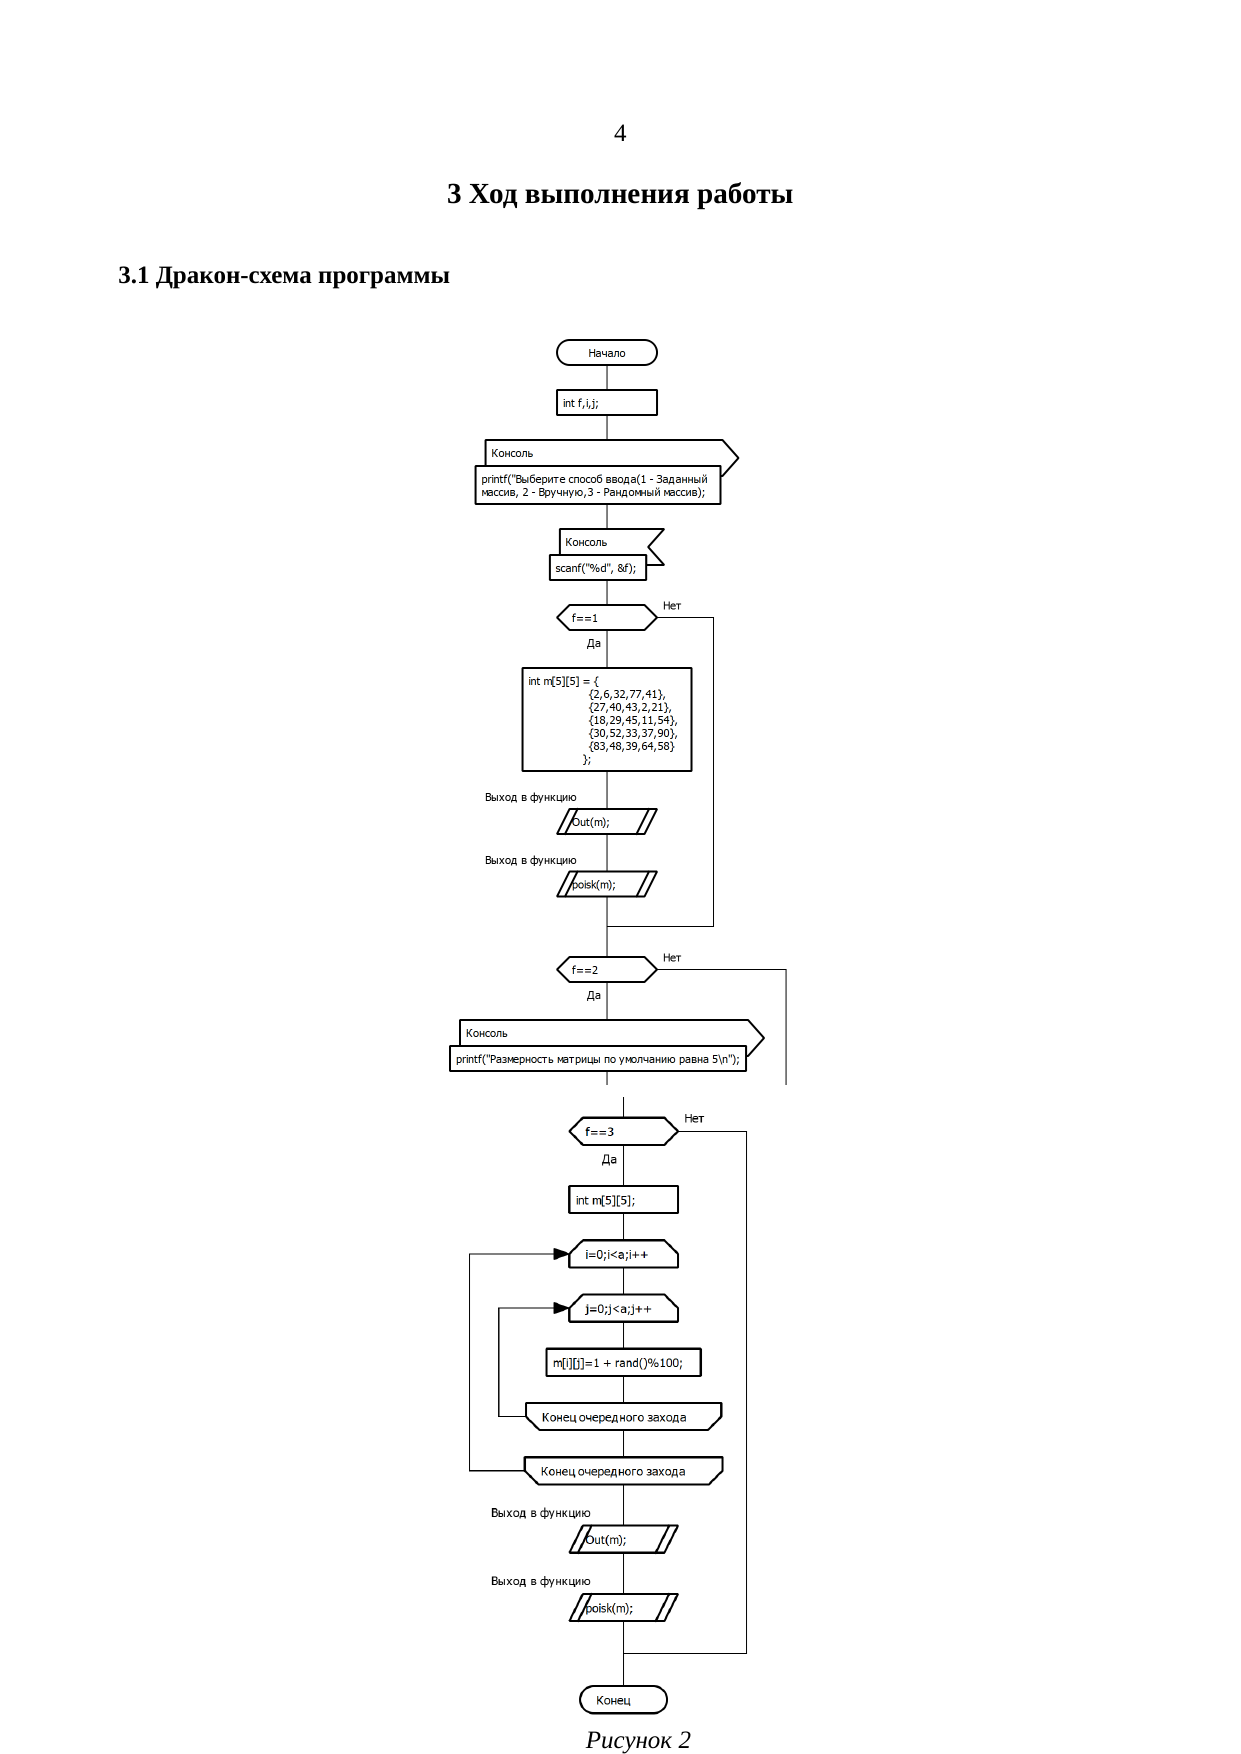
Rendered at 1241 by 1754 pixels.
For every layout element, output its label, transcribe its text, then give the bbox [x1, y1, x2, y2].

picture [440, 328, 800, 1643]
subtitle 3.1 Дракон-схема программы [118, 260, 1122, 289]
text Рисунок 2 [443, 1098, 834, 1754]
subtitle 3 Ход выполнения работы [118, 176, 1122, 210]
